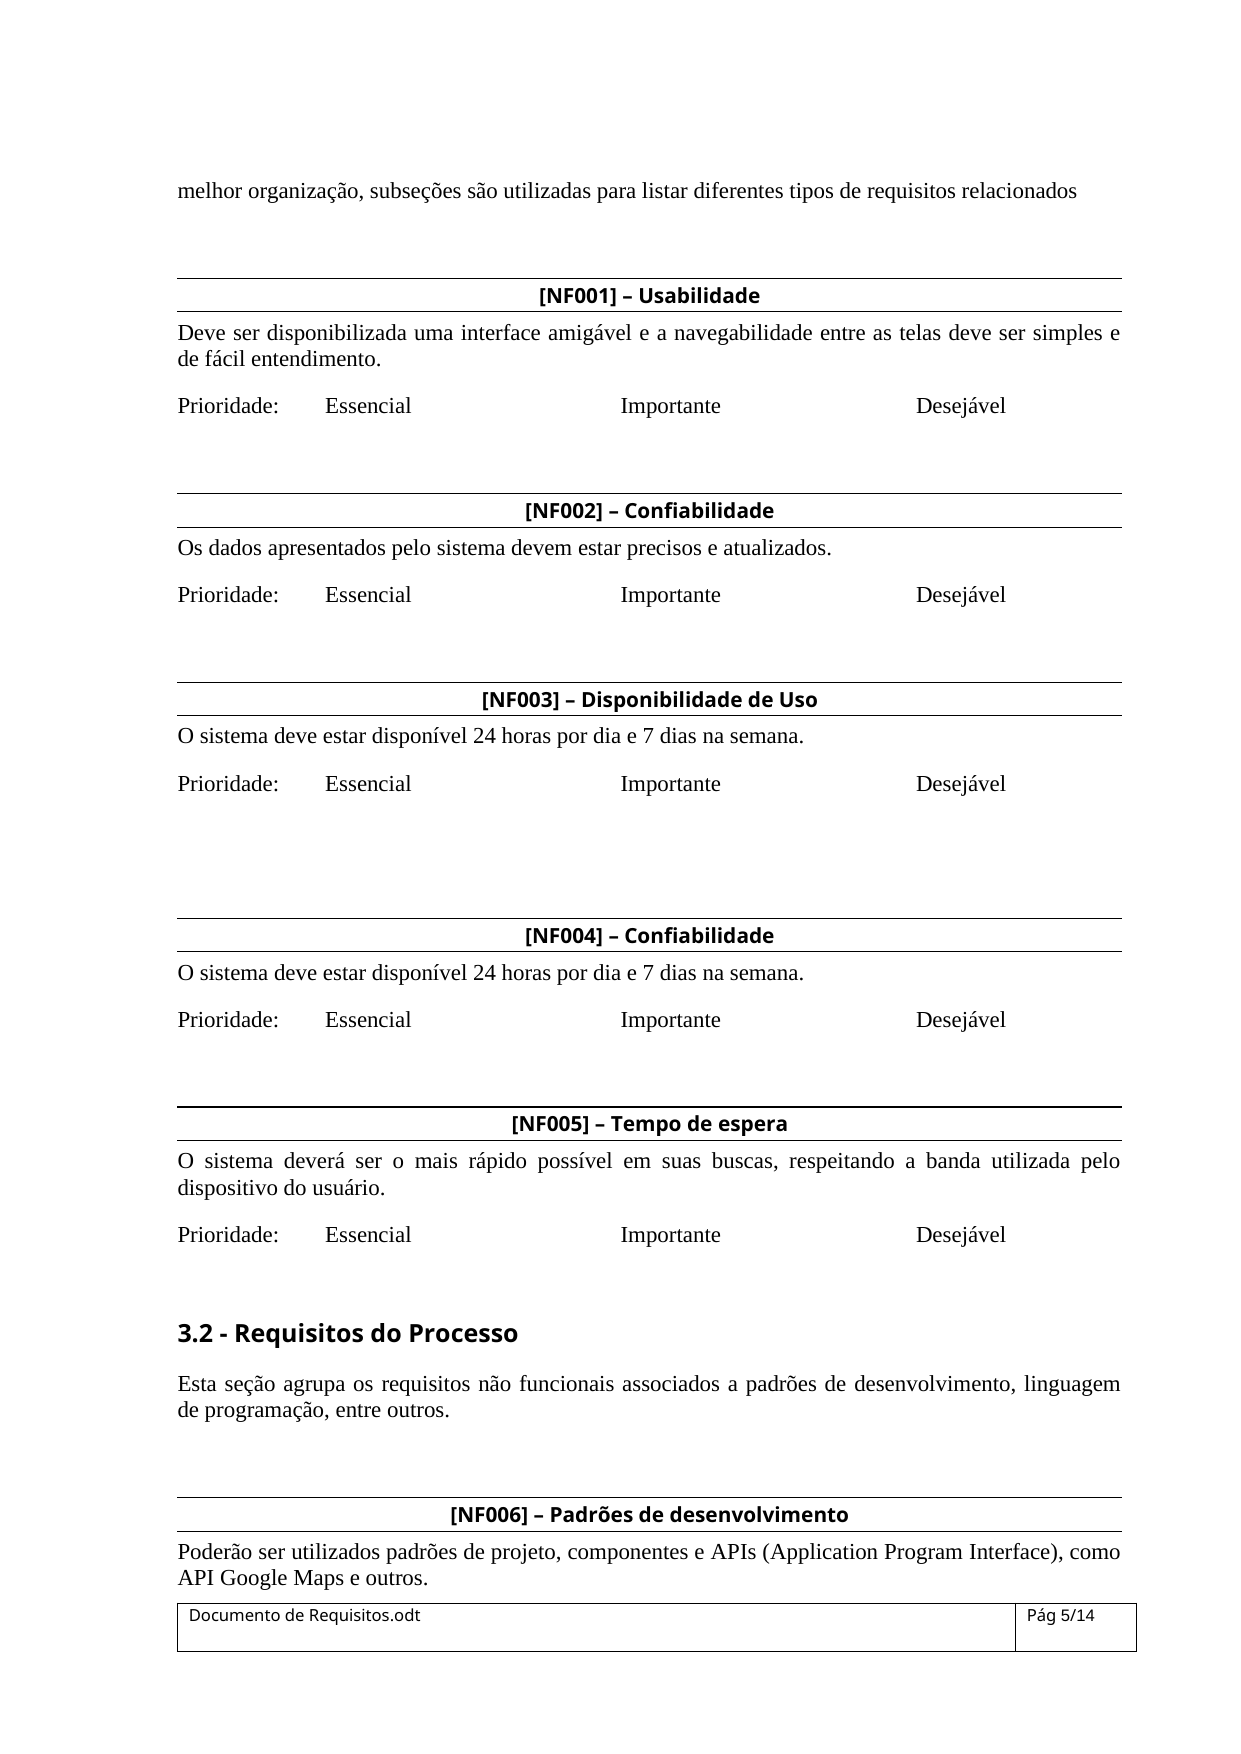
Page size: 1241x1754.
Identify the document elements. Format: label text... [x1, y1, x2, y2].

text Poderão ser utilizados padrões de projeto, componentes e APIs (Application Program Interface), como API Google Maps e outros. [177, 1538, 1122, 1591]
text Deve ser disponibilizada uma interface amigável e a navegabilidade entre as telas deve ser simples e de fácil entendimento. [177, 319, 1122, 371]
text [NF004] – Confiabilidade [177, 919, 1122, 951]
text O sistema deve estar disponível 24 horas por dia e 7 dias na semana. [177, 723, 1122, 749]
text Prioridade: Essencial Importante Desejável [177, 392, 1122, 419]
text Prioridade: Essencial Importante Desejável [177, 581, 1122, 607]
text O sistema deve estar disponível 24 horas por dia e 7 dias na semana. [177, 958, 1122, 985]
text Prioridade: Essencial Importante Desejável [177, 770, 1122, 796]
text [NF006] – Padrões de desenvolvimento [177, 1498, 1122, 1531]
text Esta seção agrupa os requisitos não funcionais associados a padrões de desenvolvimento, linguagem de programação, entre outros. [177, 1370, 1122, 1423]
text Prioridade: Essencial Importante Desejável [177, 1221, 1122, 1247]
text 3.2 - Requisitos do Processo [177, 1315, 1122, 1349]
text [NF005] – Tempo de espera [177, 1108, 1122, 1140]
text [NF002] – Confiabilidade [177, 494, 1122, 527]
text [NF001] – Usabilidade [177, 279, 1122, 311]
text Os dados apresentados pelo sistema devem estar precisos e atualizados. [177, 534, 1122, 560]
text [NF003] – Disponibilidade de Uso [177, 683, 1122, 715]
text Prioridade: Essencial Importante Desejável [177, 1006, 1122, 1032]
text melhor organização, subseções são utilizadas para listar diferentes tipos de requisitos relacionados [177, 177, 1122, 203]
text O sistema deverá ser o mais rápido possível em suas buscas, respeitando a banda utilizada pelo dispositivo do usuário. [177, 1147, 1122, 1200]
